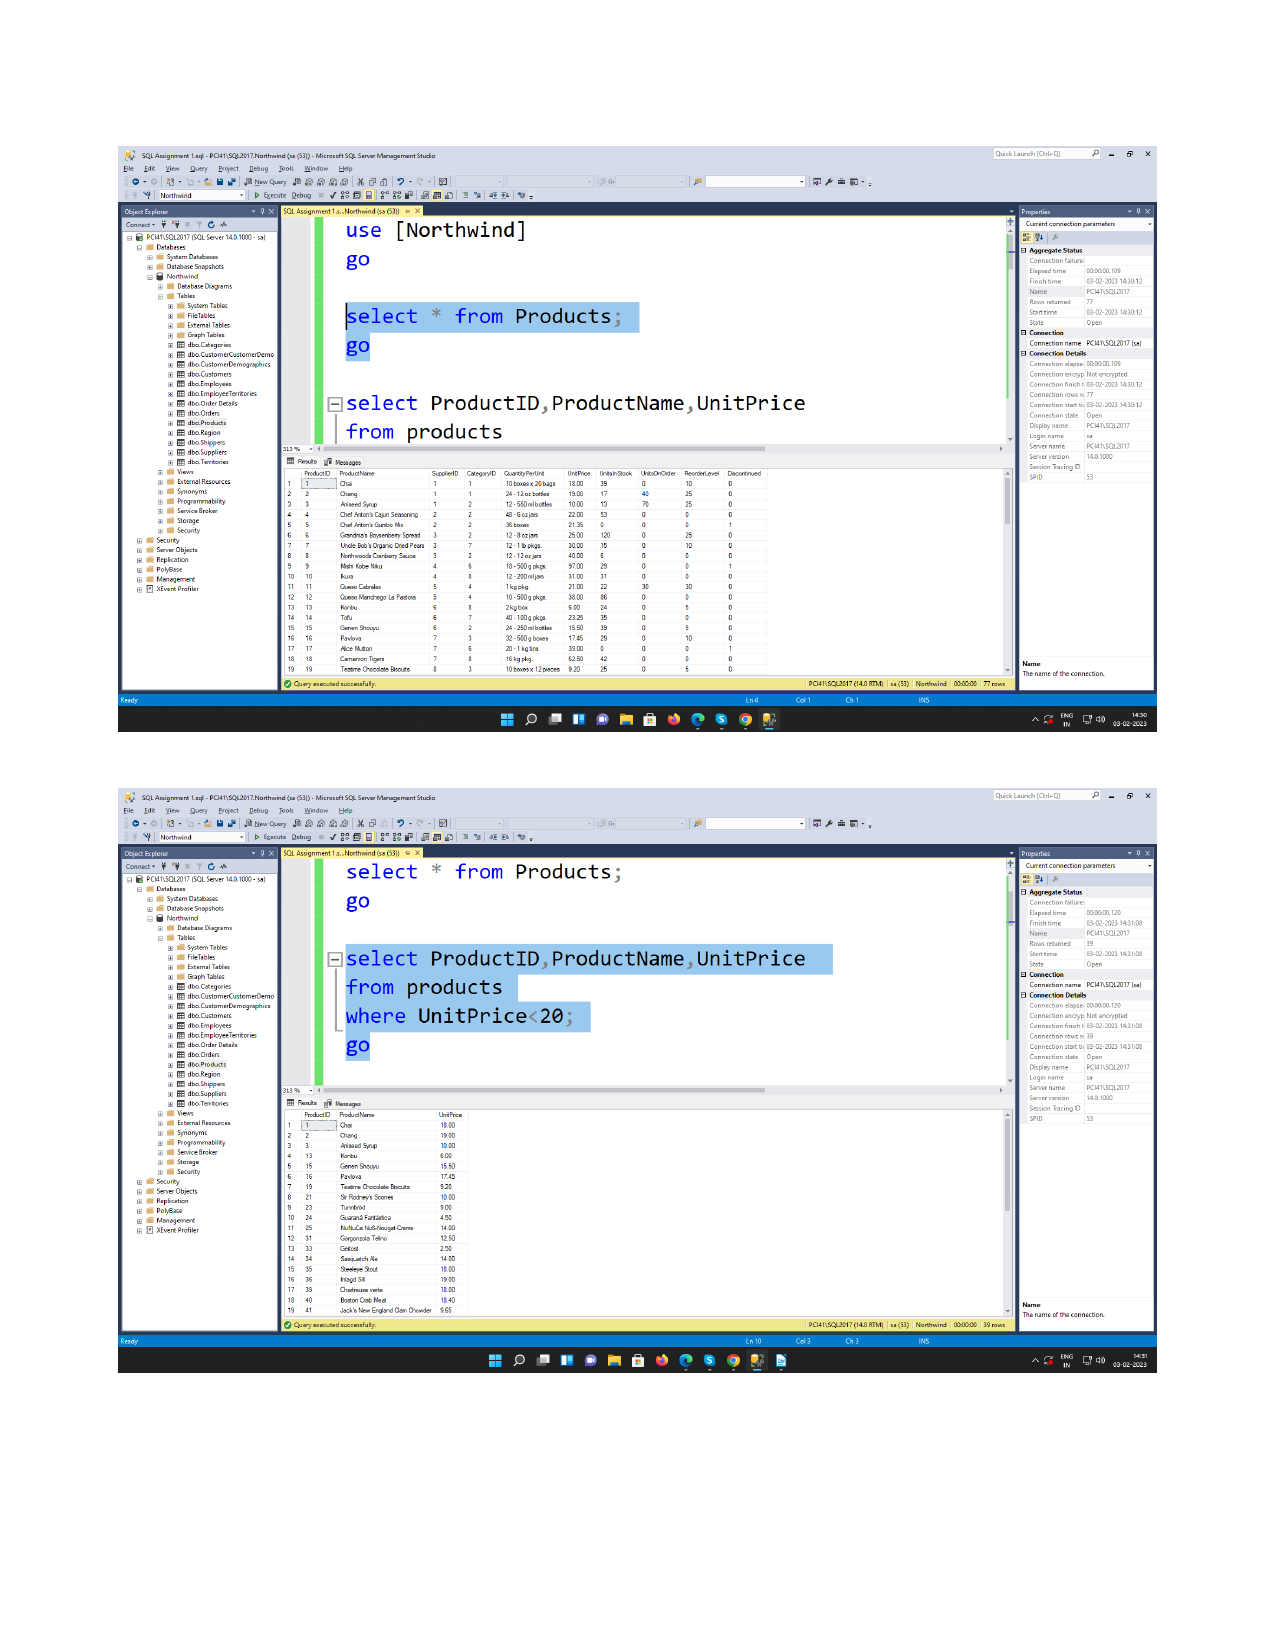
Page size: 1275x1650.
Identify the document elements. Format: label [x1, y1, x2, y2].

picture [118, 788, 1157, 1373]
picture [118, 146, 1157, 732]
